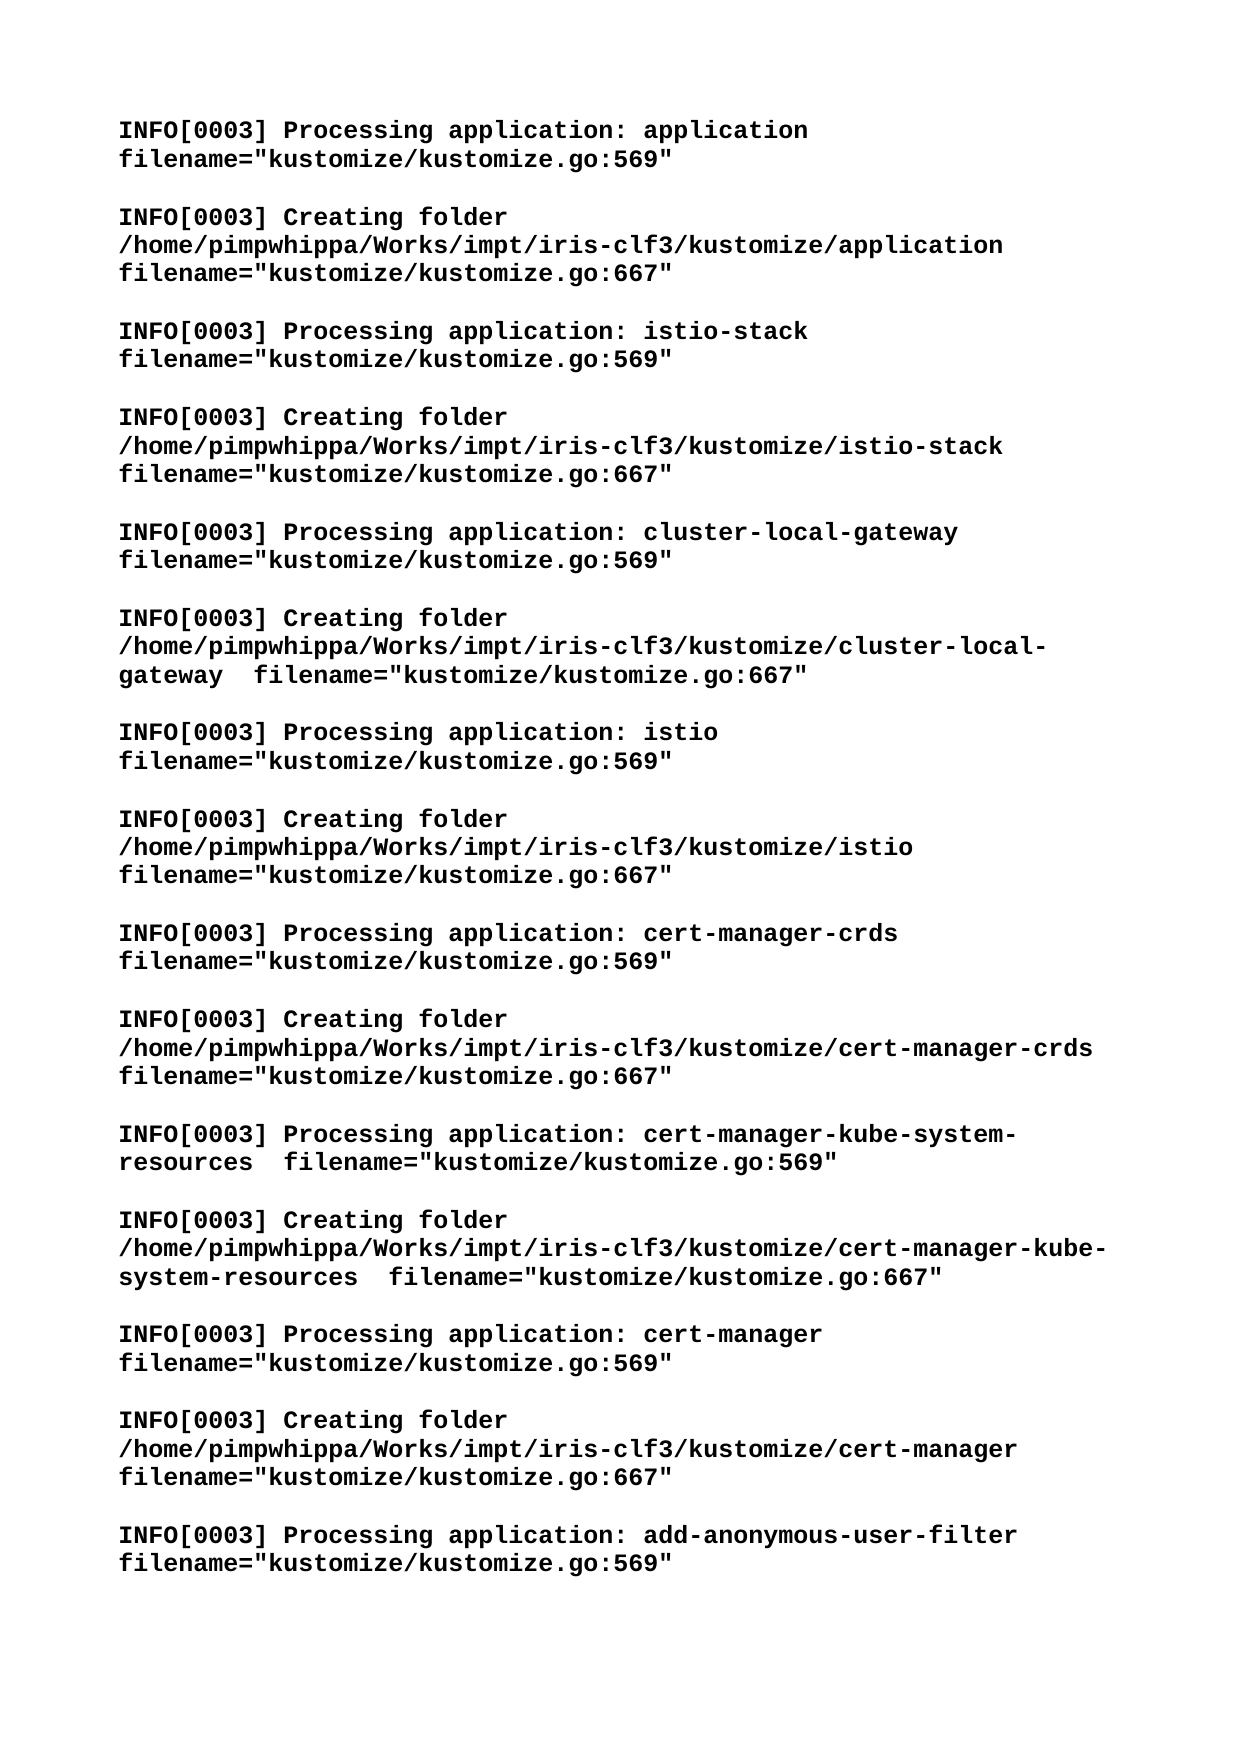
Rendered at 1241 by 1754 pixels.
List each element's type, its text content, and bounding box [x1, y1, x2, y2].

text INFO[0003] Processing application: application filename="kustomize/kustomize.go:569" [118, 118, 1122, 175]
text INFO[0003] Creating folder /home/pimpwhippa/Works/impt/iris-clf3/kustomize/cluster-local-gateway filename="kustomize/kustomize.go:667" [118, 606, 1122, 691]
text INFO[0003] Processing application: add-anonymous-user-filter filename="kustomize/kustomize.go:569" [118, 1522, 1122, 1579]
text INFO[0003] Creating folder /home/pimpwhippa/Works/impt/iris-clf3/kustomize/istio-stack filename="kustomize/kustomize.go:667" [118, 405, 1122, 490]
text INFO[0003] Processing application: istio filename="kustomize/kustomize.go:569" [118, 720, 1122, 777]
text INFO[0003] Creating folder /home/pimpwhippa/Works/impt/iris-clf3/kustomize/cert-manager-crds filename="kustomize/kustomize.go:667" [118, 1007, 1122, 1092]
text INFO[0003] Creating folder /home/pimpwhippa/Works/impt/iris-clf3/kustomize/application filename="kustomize/kustomize.go:667" [118, 204, 1122, 289]
text INFO[0003] Processing application: cert-manager filename="kustomize/kustomize.go:569" [118, 1322, 1122, 1378]
text INFO[0003] Creating folder /home/pimpwhippa/Works/impt/iris-clf3/kustomize/istio filename="kustomize/kustomize.go:667" [118, 806, 1122, 891]
text INFO[0003] Processing application: cluster-local-gateway filename="kustomize/kustomize.go:569" [118, 519, 1122, 576]
text INFO[0003] Processing application: cert-manager-kube-system-resources filename="kustomize/kustomize.go:569" [118, 1121, 1122, 1178]
text INFO[0003] Creating folder /home/pimpwhippa/Works/impt/iris-clf3/kustomize/cert-manager-kube-system-resources filename="kustomize/kustomize.go:667" [118, 1207, 1122, 1292]
text INFO[0003] Processing application: istio-stack filename="kustomize/kustomize.go:569" [118, 319, 1122, 375]
text INFO[0003] Processing application: cert-manager-crds filename="kustomize/kustomize.go:569" [118, 921, 1122, 977]
text INFO[0003] Creating folder /home/pimpwhippa/Works/impt/iris-clf3/kustomize/cert-manager filename="kustomize/kustomize.go:667" [118, 1408, 1122, 1493]
